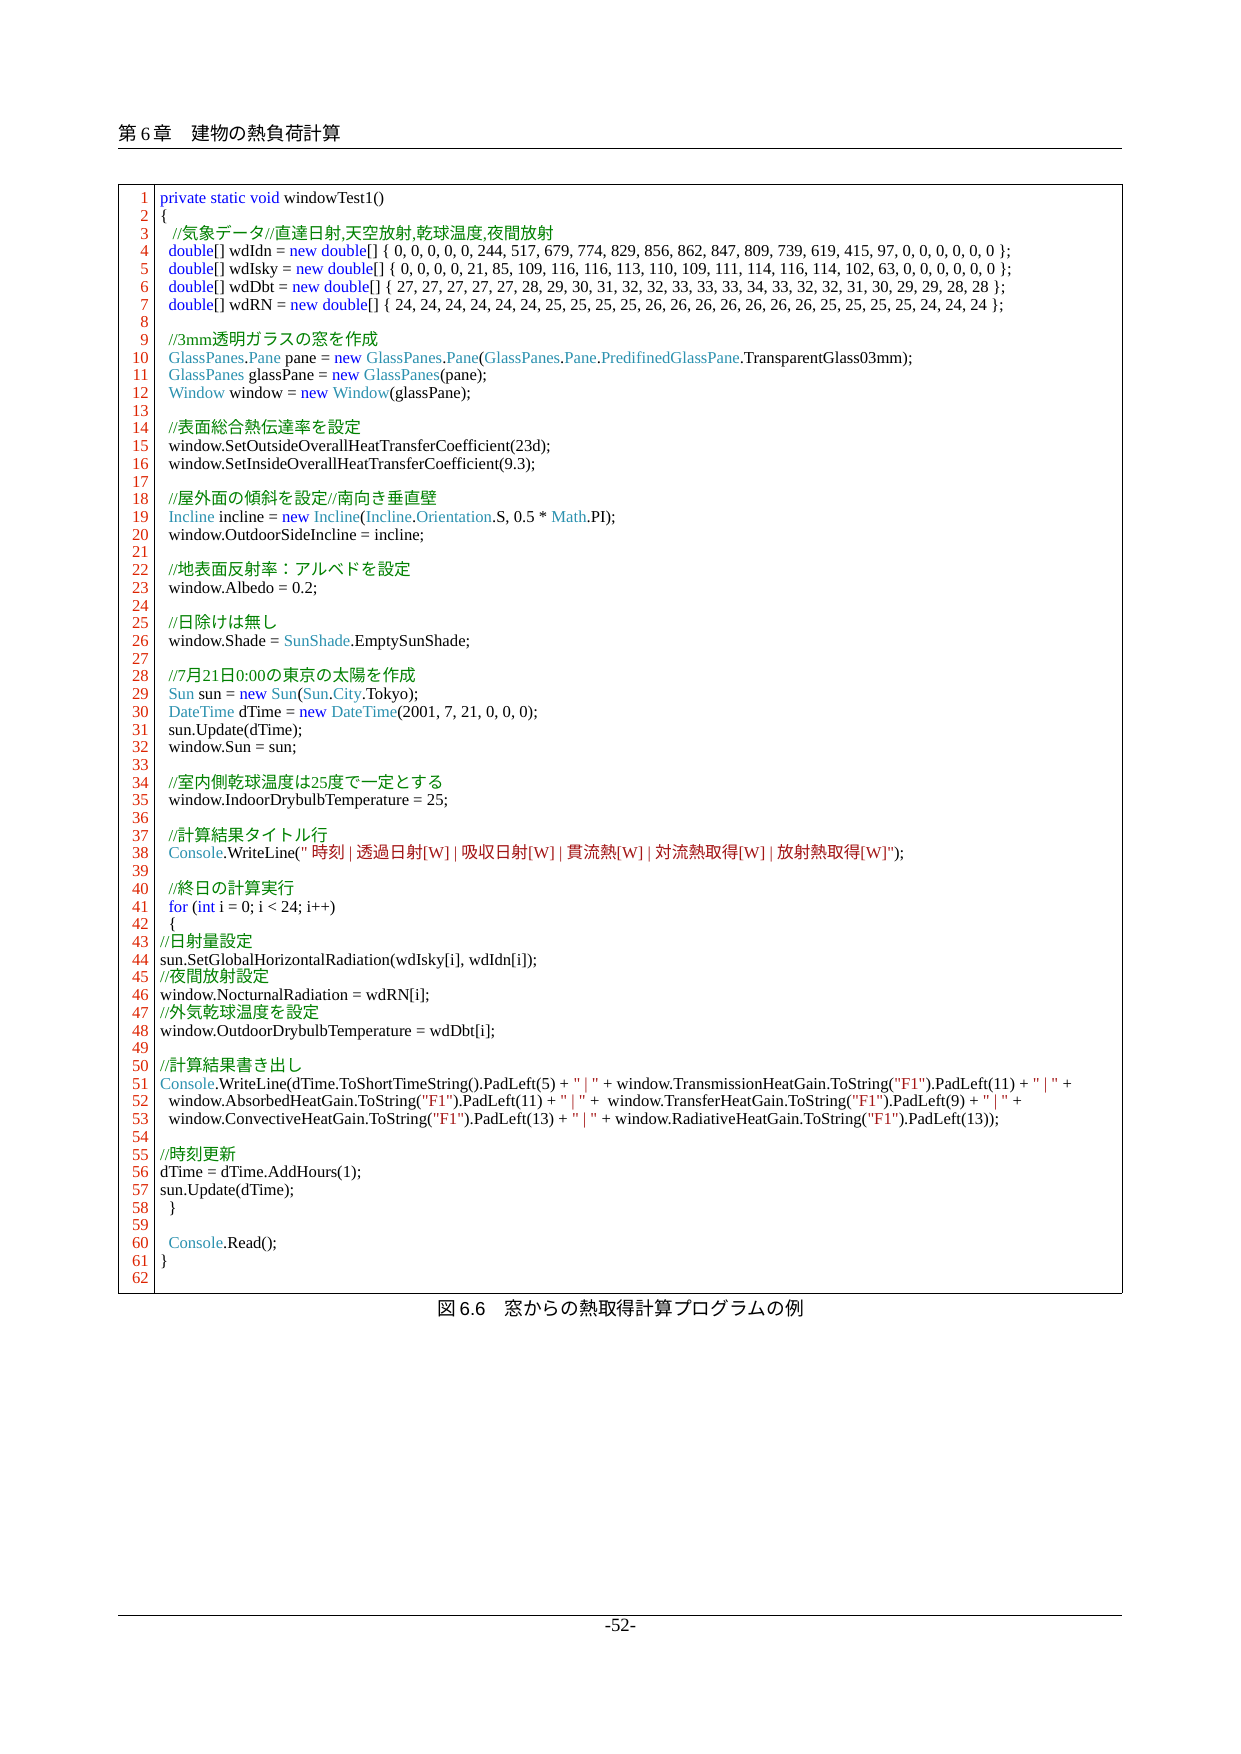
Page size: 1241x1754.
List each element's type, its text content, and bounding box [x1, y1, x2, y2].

table_header 1 2 3 4 5 6 7 8 9 10 11 12 13 14 15 16 17 18 19 20 21 22 23 24 25 26 27 28 29 30 31 32 33 34 35 36 37 38 39 40 41 42 43 44 45 46 47 48 49 50 51 52 53 54 55 56 57 58 59 60 61 62 [119, 185, 154, 1293]
text 図6.6 窓からの熱取得計算プログラムの例 [118, 1294, 1122, 1320]
table_header private static void windowTest1() { //気象データ//直達日射,天空放射,乾球温度,夜間放射 double[] wdIdn = new double[] { 0, 0, 0, 0, 0, 244, 517, 679, 774, 829, 856, 862, 847, 809, 739, 619, 415, 97, 0, 0, 0, 0, 0, 0 }; double[] wdIsky = new double[] { 0, 0, 0, 0, 21, 85, 109, 116, 116, 113, 110, 109, 111, 114, 116, 114, 102, 63, 0, 0, 0, 0, 0, 0 }; double[] wdDbt = new double[] { 27, 27, 27, 27, 27, 28, 29, 30, 31, 32, 32, 33, 33, 33, 34, 33, 32, 32, 31, 30, 29, 29, 28, 28 }; double[] wdRN = new double[] { 24, 24, 24, 24, 24, 24, 25, 25, 25, 25, 26, 26, 26, 26, 26, 26, 26, 25, 25, 25, 25, 24, 24, 24 }; //3mm透明ガラスの窓を作成 GlassPanes.Pane pane = new GlassPanes.Pane(GlassPanes.Pane.PredifinedGlassPane.TransparentGlass03mm); GlassPanes glassPane = new GlassPanes(pane); Window window = new Window(glassPane); //表面総合熱伝達率を設定 window.SetOutsideOverallHeatTransferCoefficient(23d); window.SetInsideOverallHeatTransferCoefficient(9.3); //屋外面の傾斜を設定//南向き垂直壁 Incline incline = new Incline(Incline.Orientation.S, 0.5 * Math.PI); window.OutdoorSideIncline = incline; //地表面反射率：アルベドを設定 window.Albedo = 0.2; //日除けは無し window.Shade = SunShade.EmptySunShade; //7月21日0:00の東京の太陽を作成 Sun sun = new Sun(Sun.City.Tokyo); DateTime dTime = new DateTime(2001, 7, 21, 0, 0, 0); sun.Update(dTime); window.Sun = sun; //室内側乾球温度は25度で一定とする window.IndoorDrybulbTemperature = 25; //計算結果タイトル行 Console.WriteLine(" 時刻 | 透過日射[W] | 吸収日射[W] | 貫流熱[W] | 対流熱取得[W] | 放射熱取得[W]"); //終日の計算実行 for (int i = 0; i < 24; i++) { //日射量設定 sun.SetGlobalHorizontalRadiation(wdIsky[i], wdIdn[i]); //夜間放射設定 window.NocturnalRadiation = wdRN[i]; //外気乾球温度を設定 window.OutdoorDrybulbTemperature = wdDbt[i]; //計算結果書き出し Console.WriteLine(dTime.ToShortTimeString().PadLeft(5) + " | " + window.TransmissionHeatGain.ToString("F1").PadLeft(11) + " | " + window.AbsorbedHeatGain.ToString("F1").PadLeft(11) + " | " + window.TransferHeatGain.ToString("F1").PadLeft(9) + " | " + window.ConvectiveHeatGain.ToString("F1").PadLeft(13) + " | " + window.RadiativeHeatGain.ToString("F1").PadLeft(13)); //時刻更新 dTime = dTime.AddHours(1); sun.Update(dTime); } Console.Read(); } [155, 185, 1122, 1293]
